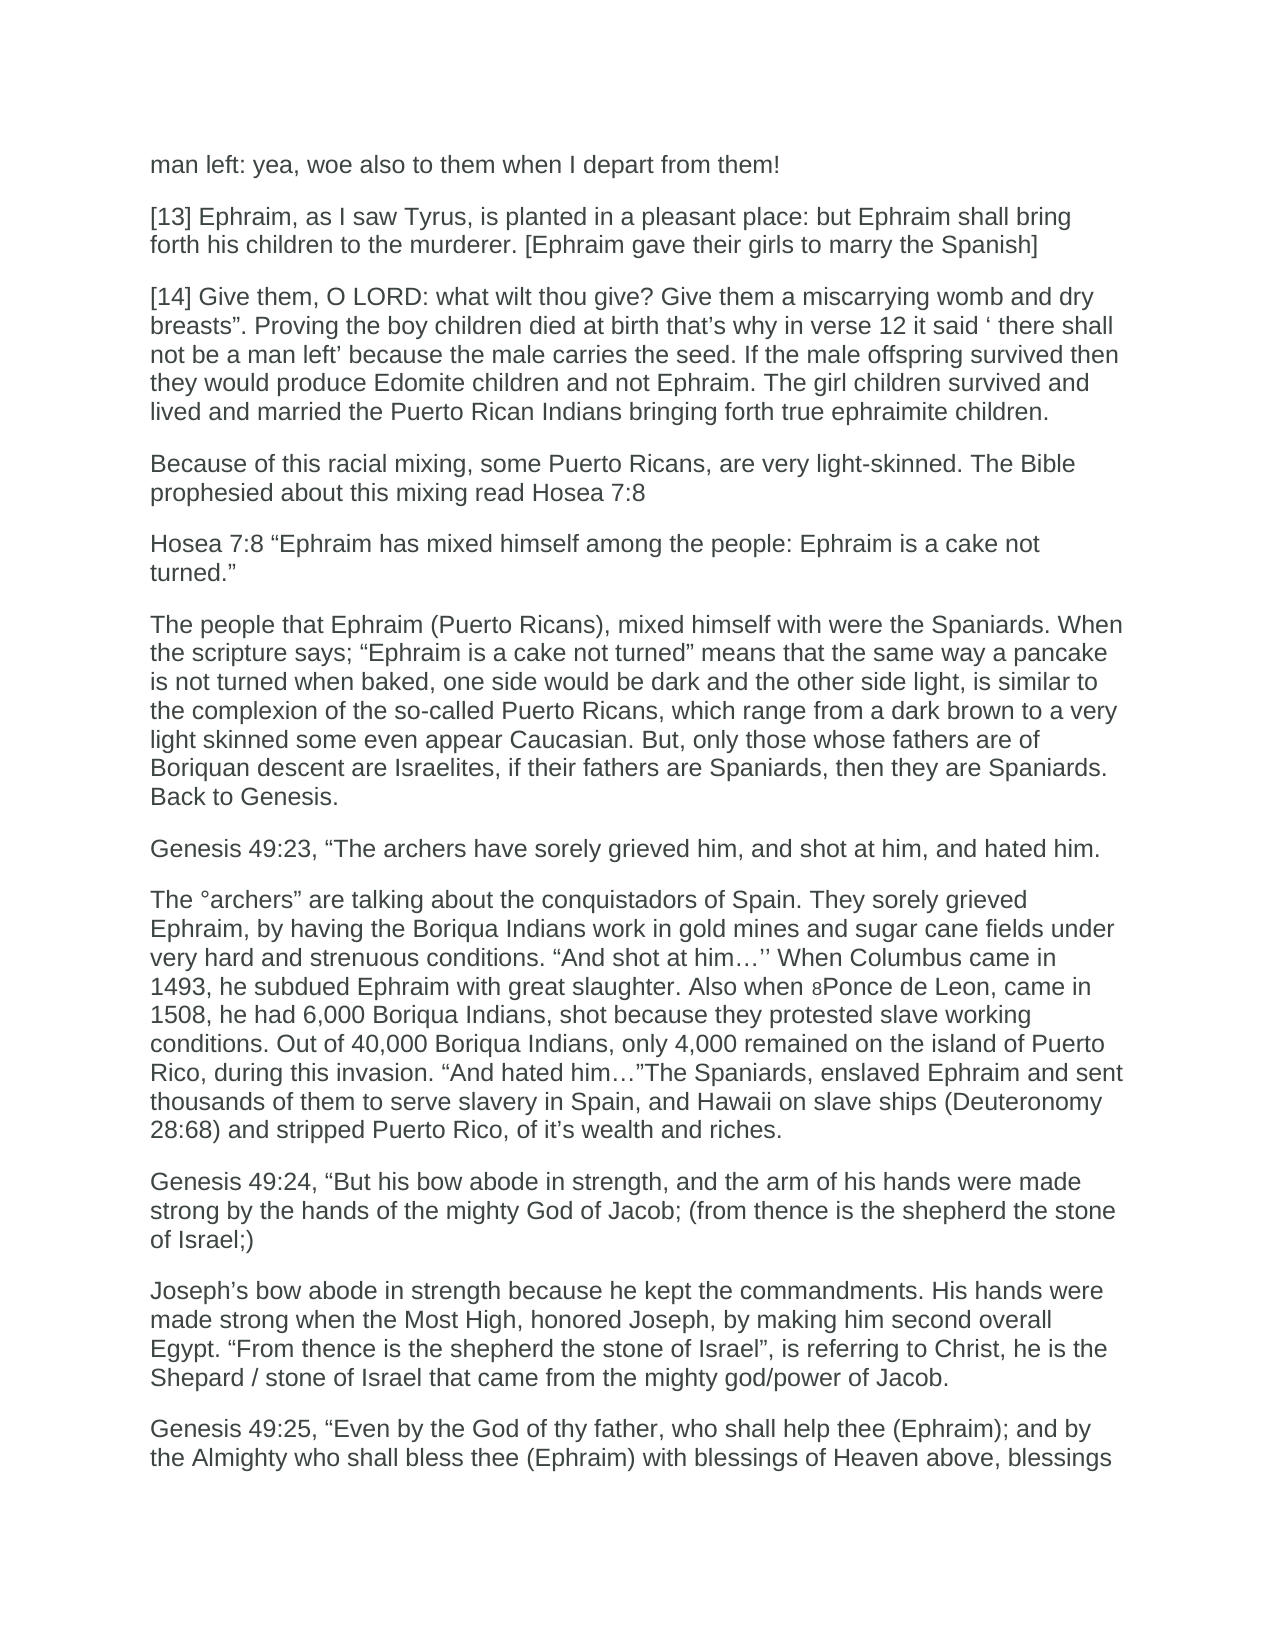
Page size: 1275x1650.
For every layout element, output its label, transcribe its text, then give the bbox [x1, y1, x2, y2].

text The people that Ephraim (Puerto Ricans), mixed himself with were the Spaniards. When the scripture says; “Ephraim is a cake not turned” means that the same way a pancake is not turned when baked, one side would be dark and the other side light, is similar to the complexion of the so-called Puerto Ricans, which range from a dark brown to a very light skinned some even appear Caucasian. But, only those whose fathers are of Boriquan descent are Israelites, if their fathers are Spaniards, then they are Spaniards. Back to Genesis. [150, 609, 1125, 811]
text Joseph’s bow abode in strength because he kept the commandments. His hands were made strong when the Most High, honored Joseph, by making him second overall Egypt. “From thence is the shepherd the stone of Israel”, is referring to Christ, he is the Shepard / stone of Israel that came from the mighty god/power of Jacob. [150, 1276, 1125, 1391]
text Hosea 7:8 “Ephraim has mixed himself among the people: Ephraim is a cake not turned.” [150, 529, 1125, 587]
text Genesis 49:25, “Even by the God of thy father, who shall help thee (Ephraim); and by the Almighty who shall bless thee (Ephraim) with blessings of Heaven above, blessings [150, 1414, 1125, 1472]
text Genesis 49:24, “But his bow abode in strength, and the arm of his hands were made strong by the hands of the mighty God of Jacob; (from thence is the shepherd the stone of Israel;) [150, 1167, 1125, 1253]
text man left: yea, woe also to them when I depart from them! [150, 150, 1125, 179]
text The °archers” are talking about the conquistadors of Spain. They sorely grieved Ephraim, by having the Boriqua Indians work in gold mines and sugar cane fields under very hard and strenuous conditions. “And shot at him…’’ When Columbus came in 1493, he subdued Ephraim with great slaughter. Also when 8Ponce de Leon, came in 1508, he had 6,000 Boriqua Indians, shot because they protested slave working conditions. Out of 40,000 Boriqua Indians, only 4,000 remained on the island of Puerto Rico, during this invasion. “And hated him…”The Spaniards, enslaved Ephraim and sent thousands of them to serve slavery in Spain, and Hawaii on slave ships (Deuteronomy 28:68) and stripped Puerto Rico, of it’s wealth and riches. [150, 885, 1125, 1144]
text [14] Give them, O LORD: what wilt thou give? Give them a miscarrying womb and dry breasts”. Proving the boy children died at birth that’s why in verse 12 it said ‘ there shall not be a man left’ because the male carries the seed. If the male offspring survived then they would produce Edomite children and not Ephraim. The girl children survived and lived and married the Puerto Rican Indians bringing forth true ephraimite children. [150, 282, 1125, 426]
text Genesis 49:23, “The archers have sorely grieved him, and shot at him, and hated him. [150, 834, 1125, 862]
text [13] Ephraim, as I saw Tyrus, is planted in a pleasant place: but Ephraim shall bring forth his children to the murderer. [Ephraim gave their girls to marry the Spanish] [150, 202, 1125, 259]
text Because of this racial mixing, some Puerto Ricans, are very light-skinned. The Bible prophesied about this mixing read Hosea 7:8 [150, 449, 1125, 506]
